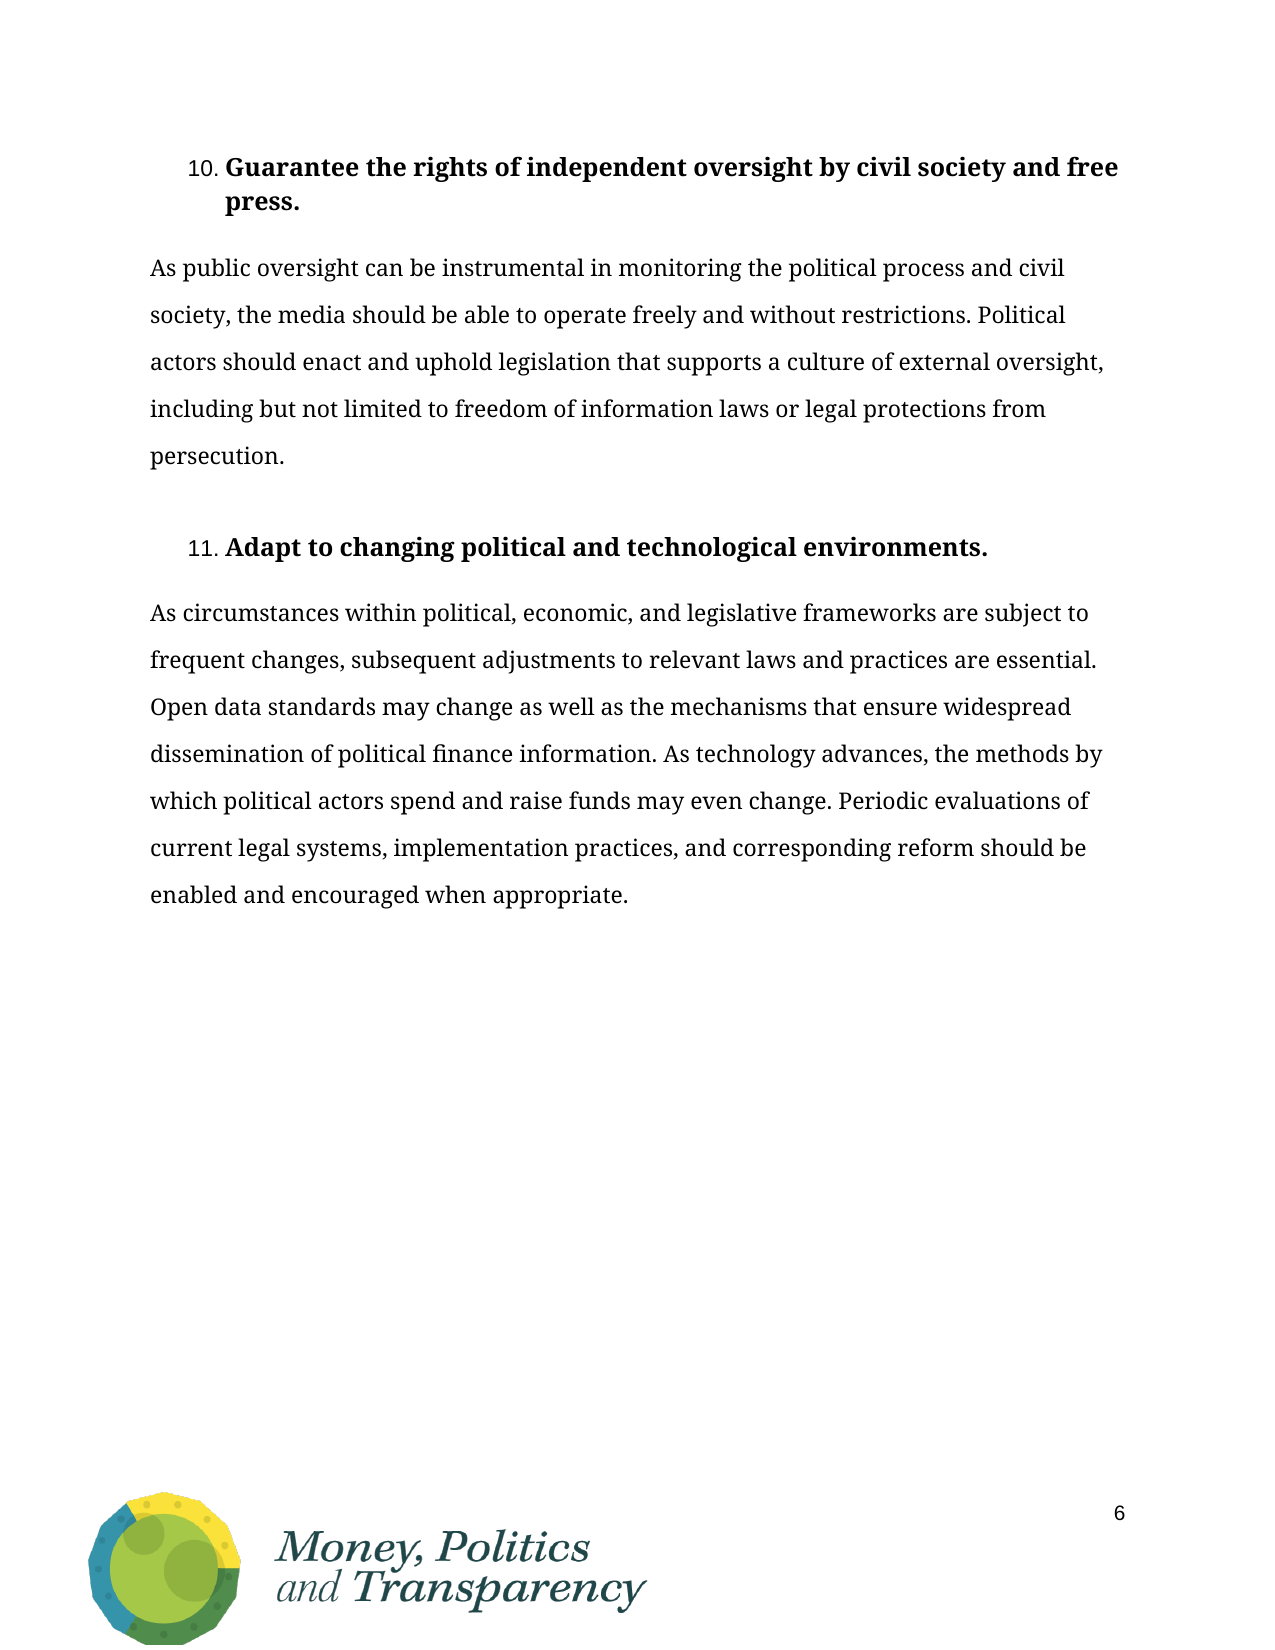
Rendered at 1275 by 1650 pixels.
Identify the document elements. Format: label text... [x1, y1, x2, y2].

picture [87, 1490, 648, 1645]
list Guarantee the rights of independent oversight by civil society and free press. [187, 150, 1125, 218]
text As public oversight can be instrumental in monitoring the political process and civil society, the media should be able to operate freely and without restrictions. Political actors should enact and uphold legislation that supports a culture of external oversight, including but not limited to freedom of information laws or legal protections from persecution. [150, 252, 1125, 471]
text As circumstances within political, economic, and legislative frameworks are subject to frequent changes, subsequent adjustments to relevant laws and practices are essential. Open data standards may change as well as the mechanisms that ensure widespread dissemination of political finance information. As technology advances, the methods by which political actors spend and raise funds may even change. Periodic evaluations of current legal systems, implementation practices, and corresponding reform should be enabled and encouraged when appropriate. [150, 597, 1125, 910]
list Adapt to changing political and technological environments. [187, 529, 1125, 563]
